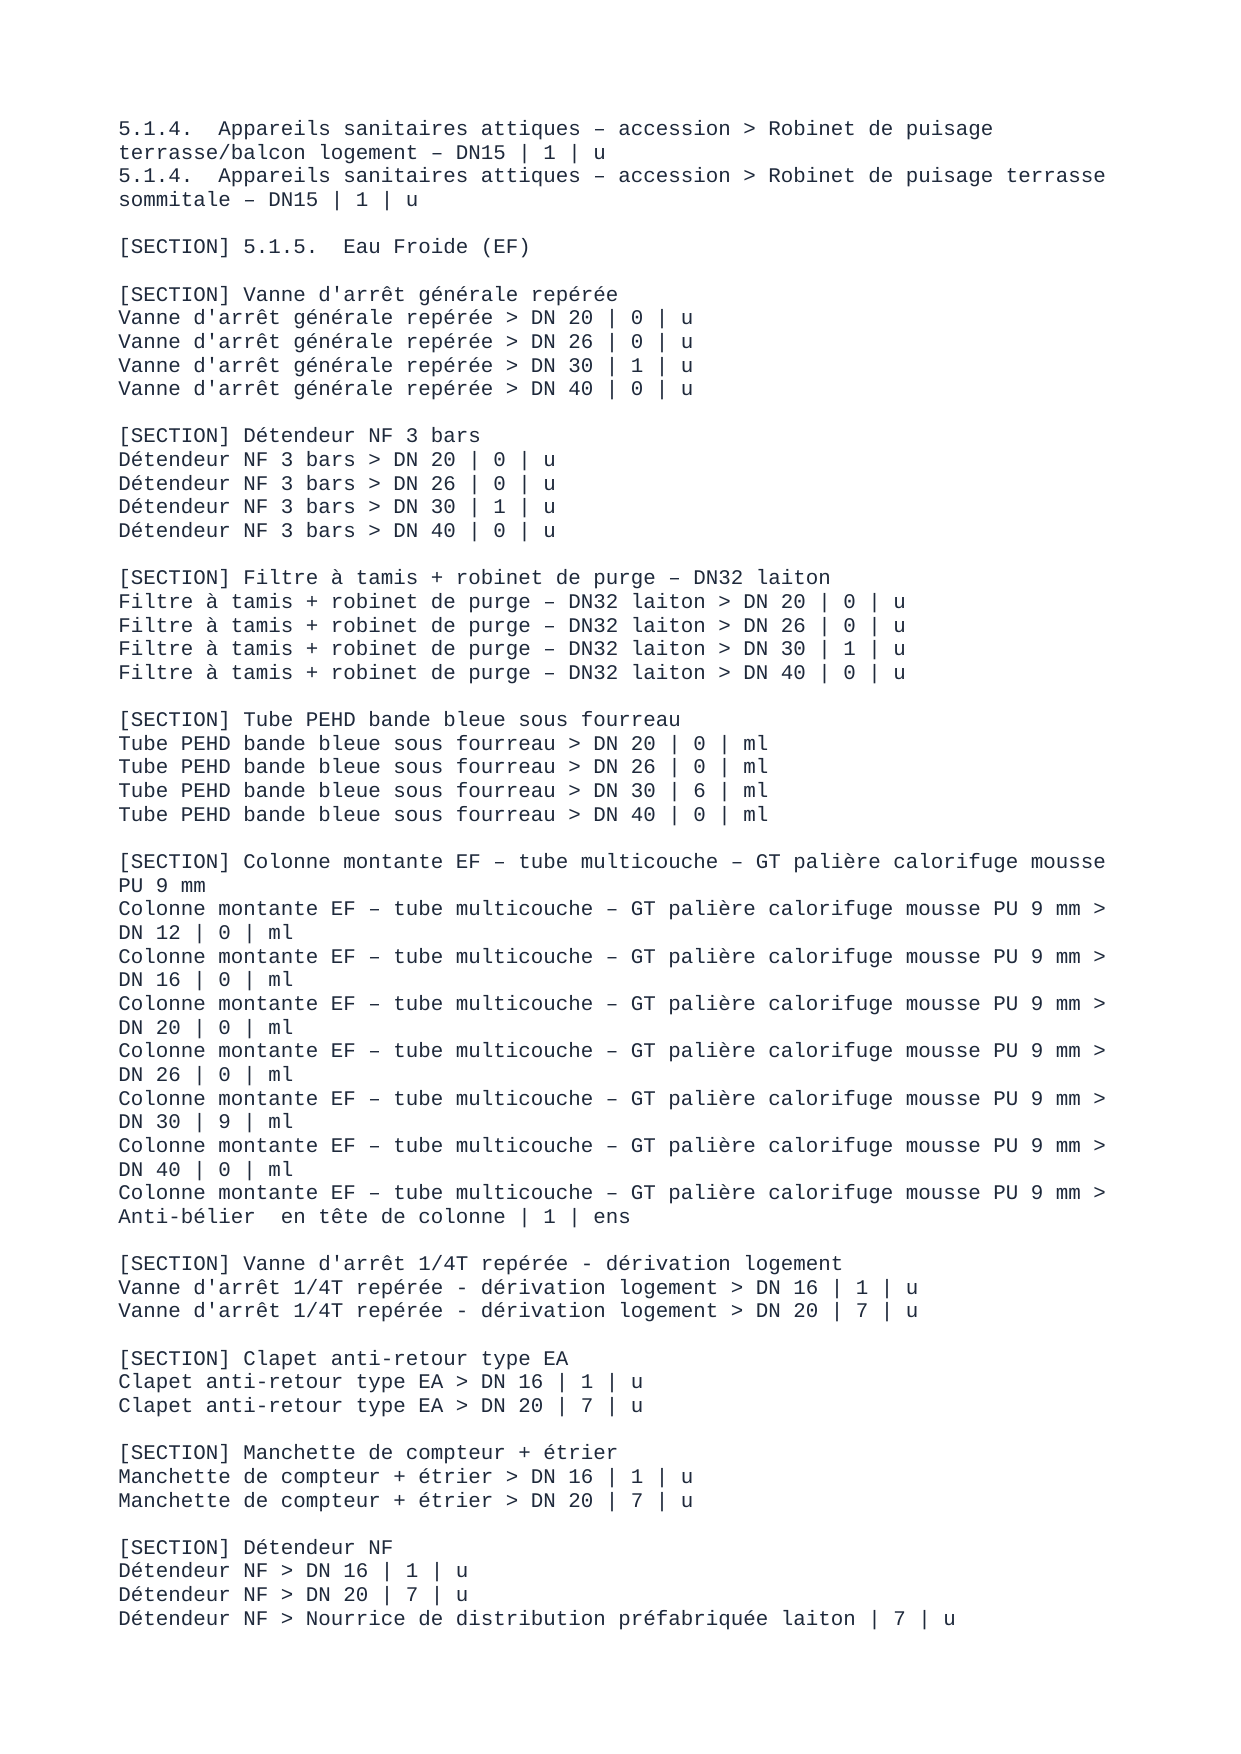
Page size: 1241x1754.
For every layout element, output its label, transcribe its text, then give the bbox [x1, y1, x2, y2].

text Manchette de compteur + étrier > DN 20 | 7 | u [118, 1489, 1122, 1513]
text [SECTION] Détendeur NF [118, 1537, 1122, 1561]
text Colonne montante EF – tube multicouche – GT palière calorifuge mousse PU 9 mm > DN 16 | 0 | ml [118, 946, 1122, 993]
text [SECTION] Vanne d'arrêt 1/4T repérée - dérivation logement [118, 1253, 1122, 1277]
text Vanne d'arrêt générale repérée > DN 30 | 1 | u [118, 354, 1122, 378]
text [SECTION] Détendeur NF 3 bars [118, 426, 1122, 449]
text 5.1.4. Appareils sanitaires attiques – accession > Robinet de puisage terrasse sommitale – DN15 | 1 | u [118, 165, 1122, 213]
text Colonne montante EF – tube multicouche – GT palière calorifuge mousse PU 9 mm > DN 12 | 0 | ml [118, 898, 1122, 946]
text Filtre à tamis + robinet de purge – DN32 laiton > DN 20 | 0 | u [118, 591, 1122, 615]
text [SECTION] Vanne d'arrêt générale repérée [118, 284, 1122, 307]
text Filtre à tamis + robinet de purge – DN32 laiton > DN 26 | 0 | u [118, 615, 1122, 638]
text [SECTION] Clapet anti-retour type EA [118, 1348, 1122, 1371]
text [SECTION] Manchette de compteur + étrier [118, 1442, 1122, 1466]
text 5.1.4. Appareils sanitaires attiques – accession > Robinet de puisage terrasse/balcon logement – DN15 | 1 | u [118, 118, 1122, 165]
text Clapet anti-retour type EA > DN 16 | 1 | u [118, 1371, 1122, 1395]
text Vanne d'arrêt générale repérée > DN 40 | 0 | u [118, 378, 1122, 402]
text Filtre à tamis + robinet de purge – DN32 laiton > DN 30 | 1 | u [118, 638, 1122, 662]
text Détendeur NF 3 bars > DN 26 | 0 | u [118, 473, 1122, 496]
text Filtre à tamis + robinet de purge – DN32 laiton > DN 40 | 0 | u [118, 662, 1122, 686]
text Vanne d'arrêt générale repérée > DN 20 | 0 | u [118, 307, 1122, 331]
text Tube PEHD bande bleue sous fourreau > DN 20 | 0 | ml [118, 733, 1122, 757]
text [SECTION] Colonne montante EF – tube multicouche – GT palière calorifuge mousse PU 9 mm [118, 851, 1122, 898]
text Tube PEHD bande bleue sous fourreau > DN 40 | 0 | ml [118, 804, 1122, 827]
text Colonne montante EF – tube multicouche – GT palière calorifuge mousse PU 9 mm > DN 20 | 0 | ml [118, 993, 1122, 1040]
text Vanne d'arrêt 1/4T repérée - dérivation logement > DN 20 | 7 | u [118, 1300, 1122, 1324]
text [SECTION] Filtre à tamis + robinet de purge – DN32 laiton [118, 567, 1122, 591]
text Détendeur NF 3 bars > DN 40 | 0 | u [118, 520, 1122, 544]
text Manchette de compteur + étrier > DN 16 | 1 | u [118, 1466, 1122, 1489]
text Colonne montante EF – tube multicouche – GT palière calorifuge mousse PU 9 mm > DN 26 | 0 | ml [118, 1040, 1122, 1088]
text [SECTION] Tube PEHD bande bleue sous fourreau [118, 709, 1122, 733]
text Colonne montante EF – tube multicouche – GT palière calorifuge mousse PU 9 mm > Anti-bélier en tête de colonne | 1 | ens [118, 1182, 1122, 1229]
text Détendeur NF > Nourrice de distribution préfabriquée laiton | 7 | u [118, 1608, 1122, 1631]
text Détendeur NF > DN 16 | 1 | u [118, 1561, 1122, 1584]
text Colonne montante EF – tube multicouche – GT palière calorifuge mousse PU 9 mm > DN 30 | 9 | ml [118, 1088, 1122, 1135]
text Tube PEHD bande bleue sous fourreau > DN 26 | 0 | ml [118, 757, 1122, 780]
text Détendeur NF 3 bars > DN 30 | 1 | u [118, 496, 1122, 520]
text Détendeur NF 3 bars > DN 20 | 0 | u [118, 449, 1122, 473]
text Vanne d'arrêt générale repérée > DN 26 | 0 | u [118, 331, 1122, 354]
text Clapet anti-retour type EA > DN 20 | 7 | u [118, 1395, 1122, 1419]
text Tube PEHD bande bleue sous fourreau > DN 30 | 6 | ml [118, 780, 1122, 804]
text Détendeur NF > DN 20 | 7 | u [118, 1584, 1122, 1608]
text Colonne montante EF – tube multicouche – GT palière calorifuge mousse PU 9 mm > DN 40 | 0 | ml [118, 1135, 1122, 1182]
text [SECTION] 5.1.5. Eau Froide (EF) [118, 236, 1122, 260]
text Vanne d'arrêt 1/4T repérée - dérivation logement > DN 16 | 1 | u [118, 1277, 1122, 1300]
